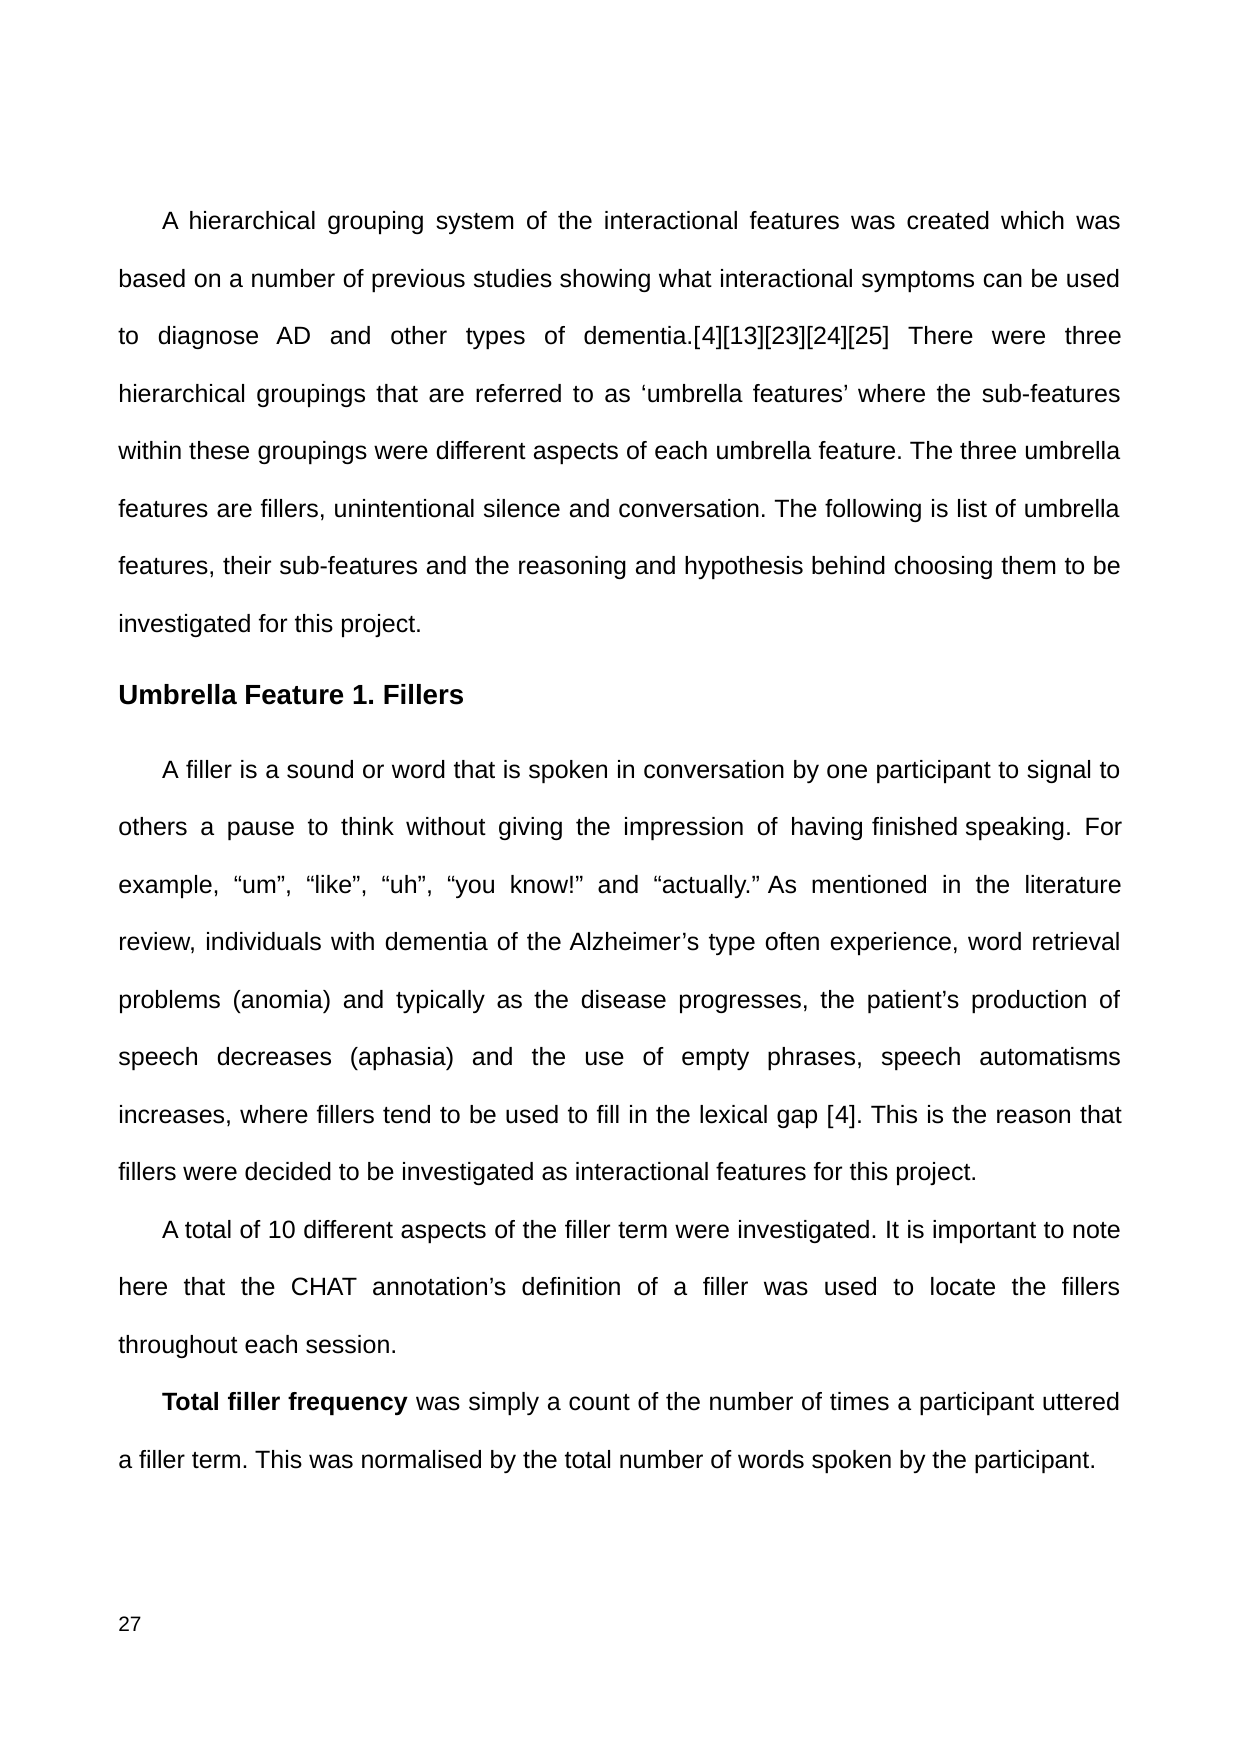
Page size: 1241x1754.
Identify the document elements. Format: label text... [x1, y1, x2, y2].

text A filler is a sound or word that is spoken in conversation by one participant to signal to others a pause to think without giving the impression of having finished speaking. For example, “um”, “like”, “uh”, “you know!” and “actually.” As mentioned in the literature review, individuals with dementia of the Alzheimer’s type often experience, word retrieval problems (anomia) and typically as the disease progresses, the patient’s production of speech decreases (aphasia) and the use of empty phrases, speech automatisms increases, where fillers tend to be used to fill in the lexical gap [4]. This is the reason that fillers were decided to be investigated as interactional features for this project. [118, 755, 1122, 1186]
text A hierarchical grouping system of the interactional features was created which was based on a number of previous studies showing what interactional symptoms can be used to diagnose AD and other types of dementia.[4][13][23][24][25] There were three hierarchical groupings that are referred to as ‘umbrella features’ where the sub-features within these groupings were different aspects of each umbrella feature. The three umbrella features are fillers, unintentional silence and conversation. The following is list of umbrella features, their sub-features and the reasoning and hypothesis behind choosing them to be investigated for this project. [118, 206, 1122, 637]
text A total of 10 different aspects of the filler term were investigated. It is important to note here that the CHAT annotation’s definition of a filler was used to locate the fillers throughout each session. [118, 1215, 1122, 1359]
text Total filler frequency was simply a count of the number of times a participant uttered a filler term. This was normalised by the total number of words spoken by the participant. [118, 1387, 1122, 1474]
subtitle Umbrella Feature 1. Fillers [118, 679, 1122, 711]
